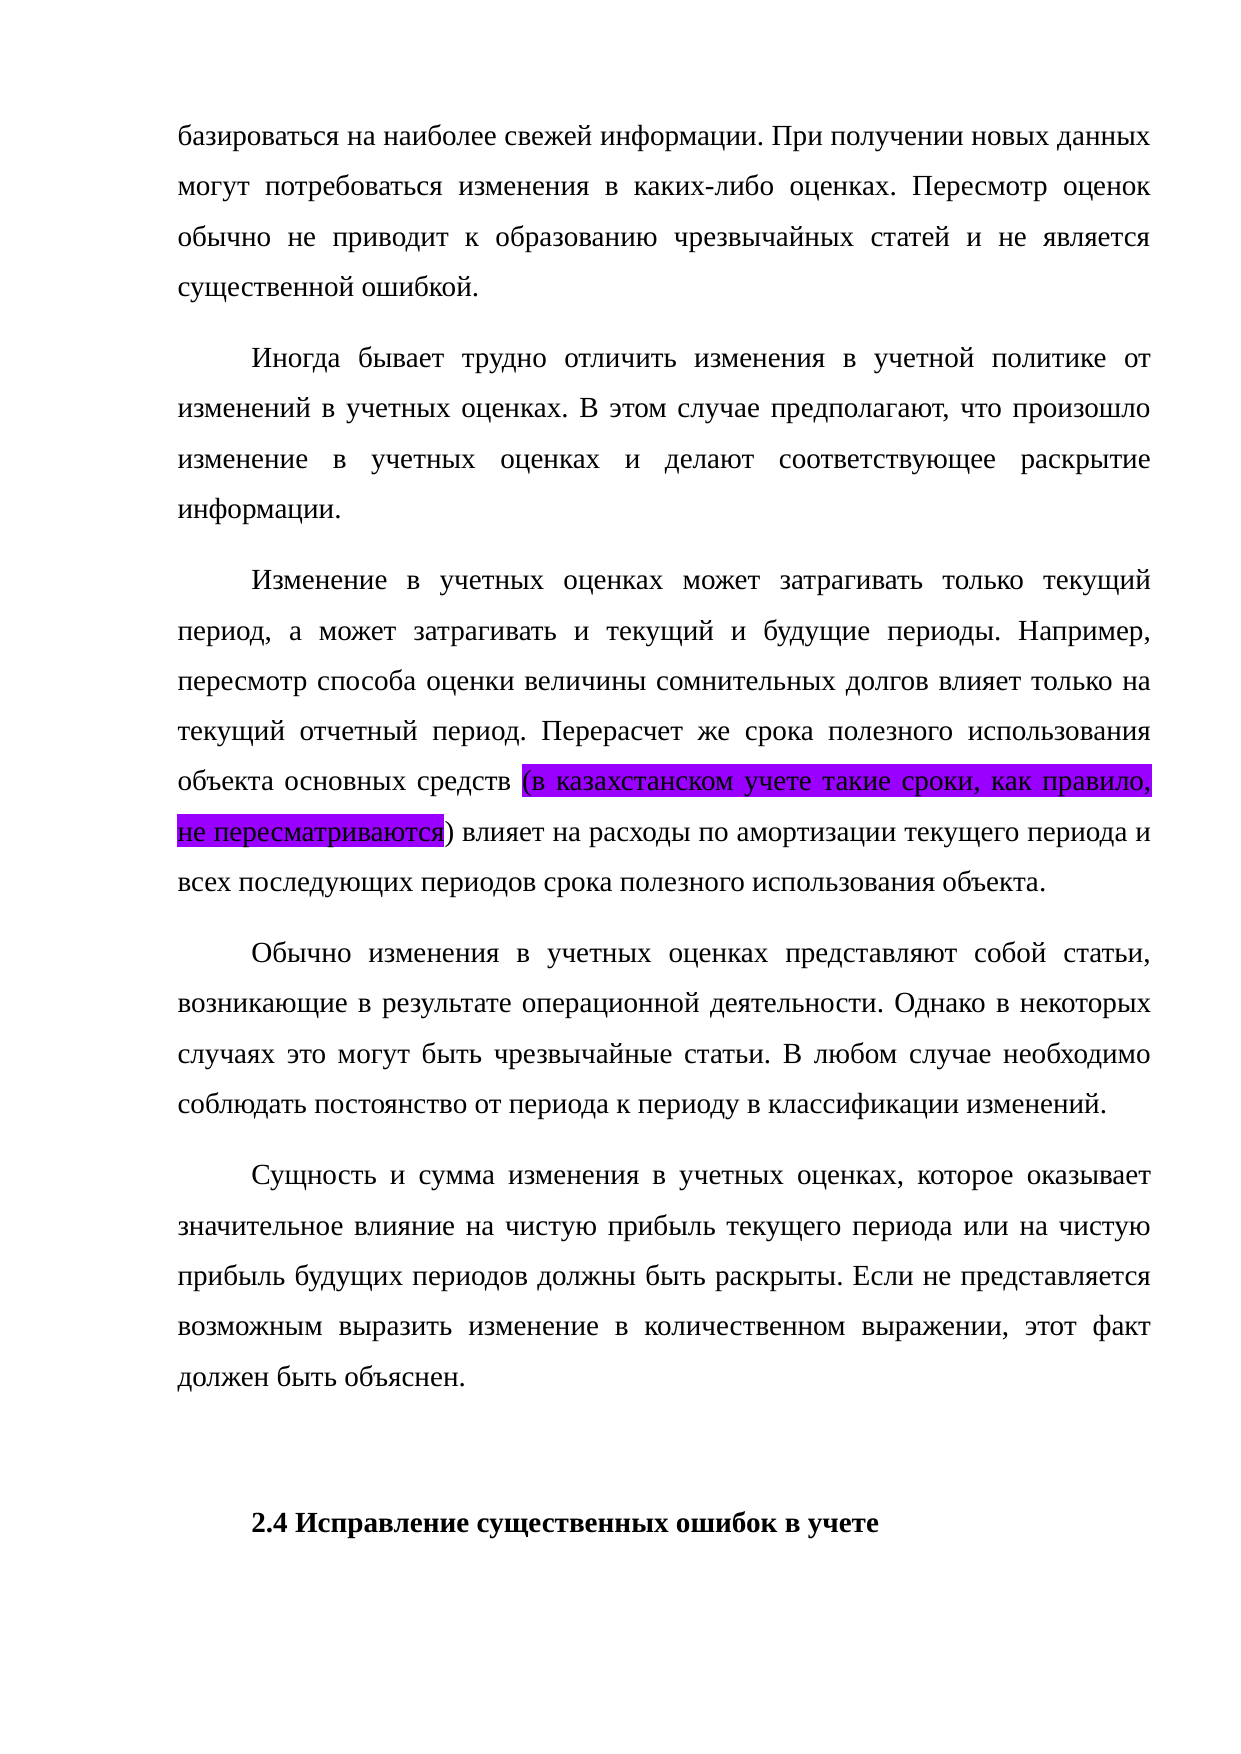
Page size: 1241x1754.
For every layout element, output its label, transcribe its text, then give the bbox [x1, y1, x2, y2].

text Изменение в учетных оценках может затрагивать только текущий период, а может затрагивать и текущий и будущие периоды. Например, пересмотр способа оценки величины сомнительных долгов влияет только на текущий отчетный период. Перерасчет же срока полезного использования объекта основных средств (в казахстанском учете такие сроки, как правило, не пересматриваются) влияет на расходы по амортизации текущего периода и всех последующих периодов срока полезного использования объекта. [177, 562, 1152, 898]
text Сущность и сумма изменения в учетных оценках, которое оказывает значительное влияние на чистую прибыль текущего периода или на чистую прибыль будущих периодов должны быть раскрыты. Если не представляется возможным выразить изменение в количественном выражении, этот факт должен быть объяснен. [177, 1157, 1152, 1392]
text Иногда бывает трудно отличить изменения в учетной политике от изменений в учетных оценках. В этом случае предполагают, что произошло изменение в учетных оценках и делают соответствующее раскрытие информации. [177, 340, 1152, 525]
subtitle 2.4 Исправление существенных ошибок в учете [177, 1505, 1152, 1539]
text Обычно изменения в учетных оценках представляют собой статьи, возникающие в результате операционной деятельности. Однако в некоторых случаях это могут быть чрезвычайные статьи. В любом случае необходимо соблюдать постоянство от периода к периоду в классификации изменений. [177, 935, 1152, 1120]
text базироваться на наиболее свежей информации. При получении новых данных могут потребоваться изменения в каких-либо оценках. Пересмотр оценок обычно не приводит к образованию чрезвычайных статей и не является существенной ошибкой. [177, 118, 1152, 303]
